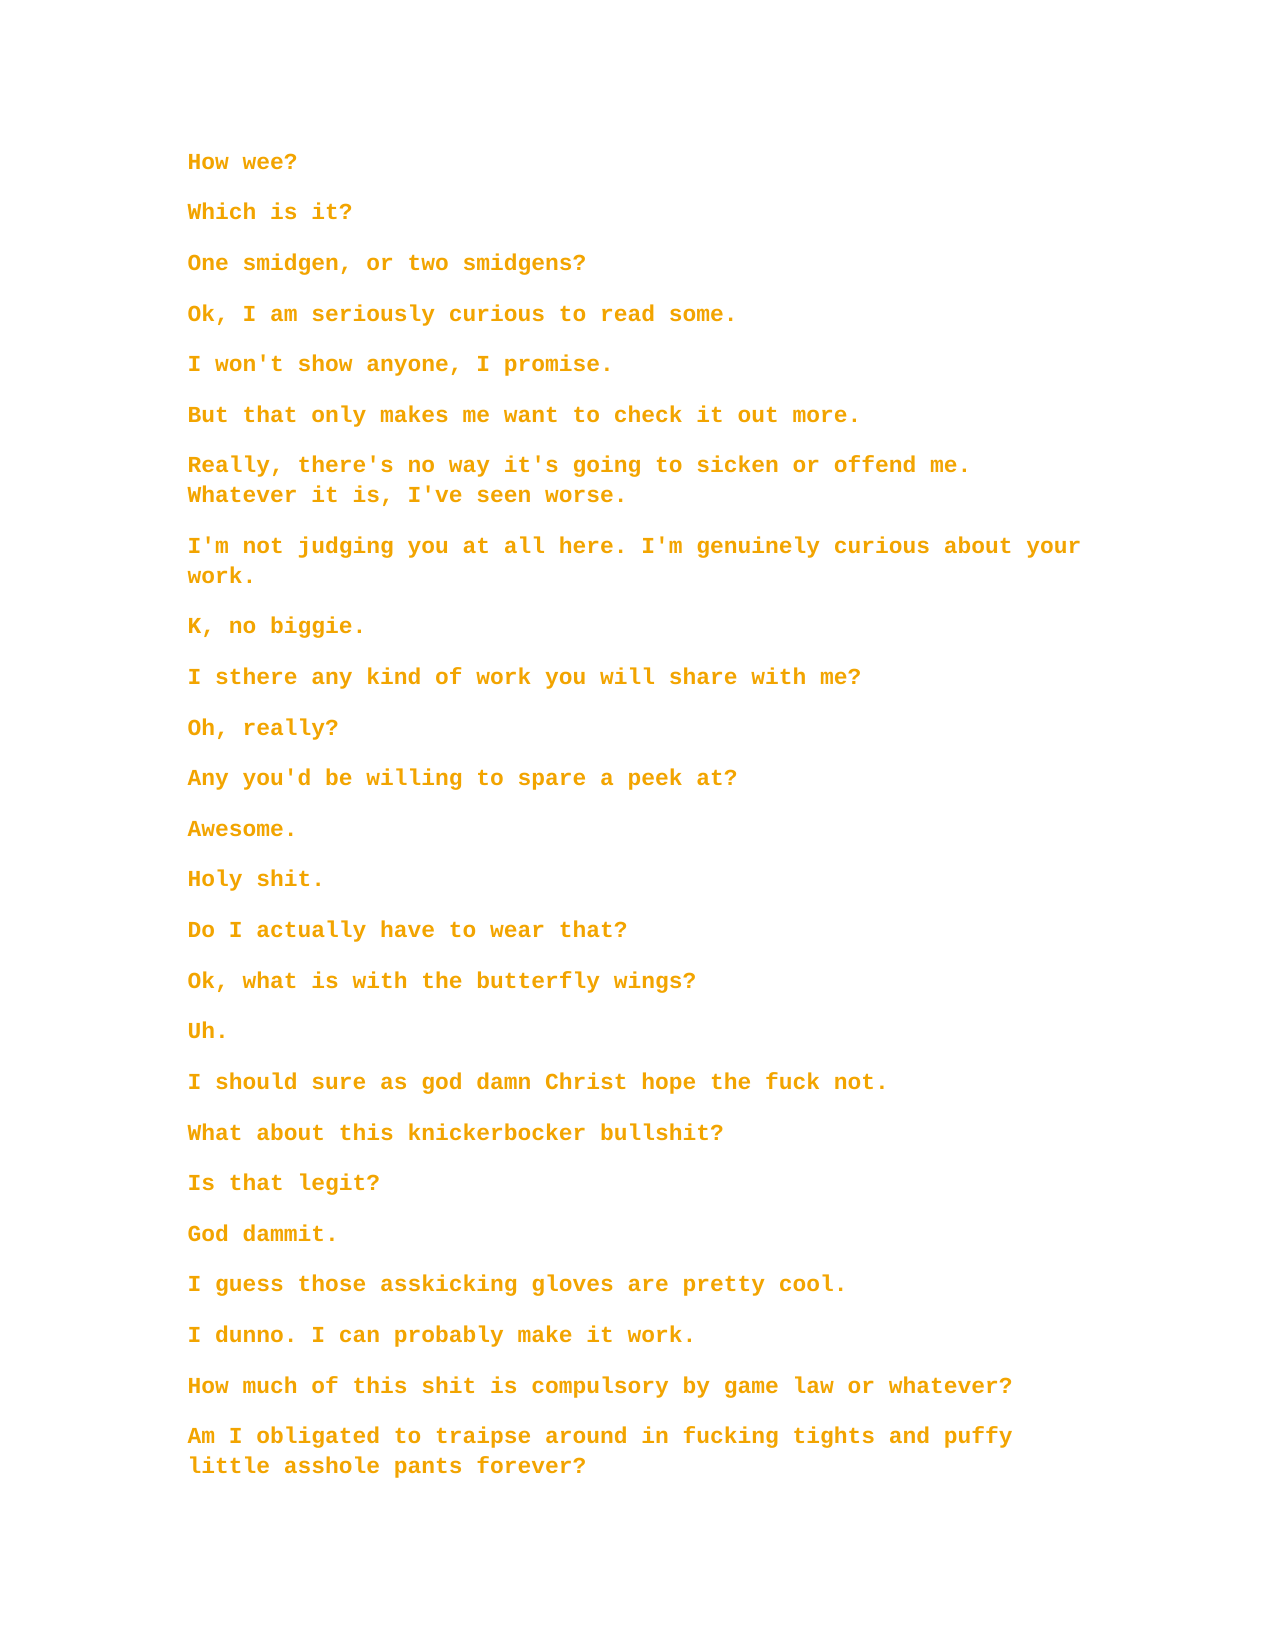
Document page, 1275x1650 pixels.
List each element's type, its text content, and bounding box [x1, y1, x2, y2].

text Uh. [187, 1019, 1087, 1046]
text Which is it? [187, 201, 1087, 227]
text Oh, really? [187, 716, 1087, 742]
text Ok, I am seriously curious to read some. [187, 302, 1087, 328]
text I'm not judging you at all here. I'm genuinely curious about your work. [187, 534, 1087, 590]
text I dunno. I can probably make it work. [187, 1323, 1087, 1349]
text Is that legit? [187, 1171, 1087, 1197]
text I guess those asskicking gloves are pretty cool. [187, 1273, 1087, 1299]
text Holy shit. [187, 868, 1087, 894]
text K, no biggie. [187, 614, 1087, 641]
text How wee? [187, 150, 1087, 176]
text I should sure as god damn Christ hope the fuck not. [187, 1070, 1087, 1096]
text Do I actually have to wear that? [187, 918, 1087, 944]
text Any you'd be willing to spare a peek at? [187, 766, 1087, 792]
text Ok, what is with the butterfly wings? [187, 969, 1087, 995]
text I sthere any kind of work you will share with me? [187, 665, 1087, 691]
text Awesome. [187, 817, 1087, 843]
text Really, there's no way it's going to sicken or offend me. Whatever it is, I've seen worse. [187, 454, 1087, 509]
text How much of this shit is compulsory by game law or whatever? [187, 1374, 1087, 1400]
text God dammit. [187, 1222, 1087, 1248]
text One smidgen, or two smidgens? [187, 251, 1087, 277]
text I won't show anyone, I promise. [187, 352, 1087, 378]
text What about this knickerbocker bullshit? [187, 1121, 1087, 1147]
text But that only makes me want to check it out more. [187, 403, 1087, 429]
text Am I obligated to traipse around in fucking tights and puffy little asshole pants forever? [187, 1424, 1087, 1480]
